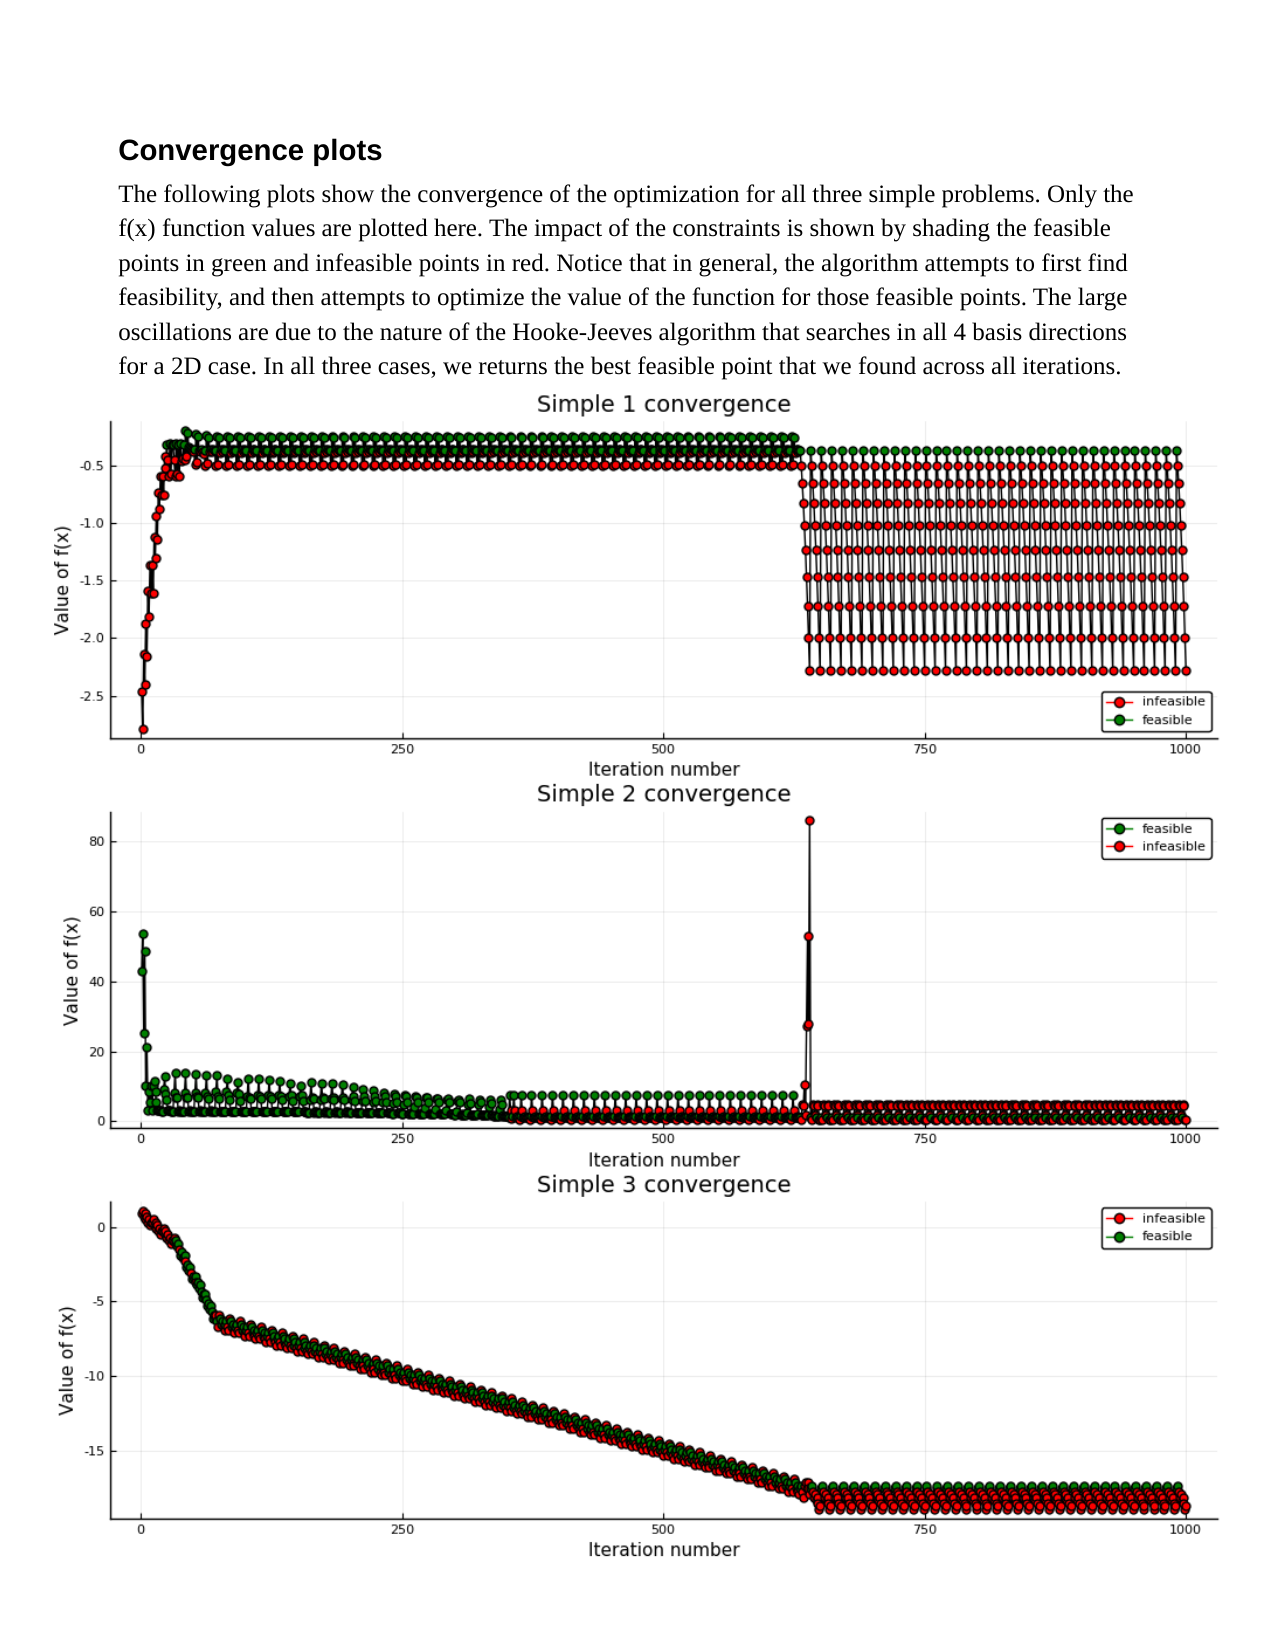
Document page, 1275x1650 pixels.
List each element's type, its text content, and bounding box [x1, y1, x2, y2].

subtitle Convergence plots [118, 133, 1157, 166]
picture [53, 392, 1222, 1562]
text The following plots show the convergence of the optimization for all three simple problems. Only the f(x) function values are plotted here. The impact of the constraints is shown by shading the feasible points in green and infeasible points in red. Notice that in general, the algorithm attempts to first find feasibility, and then attempts to optimize the value of the function for those feasible points. The large oscillations are due to the nature of the Hooke-Jeeves algorithm that searches in all 4 basis directions for a 2D case. In all three cases, we returns the best feasible point that we found across all iterations. [118, 179, 1157, 380]
